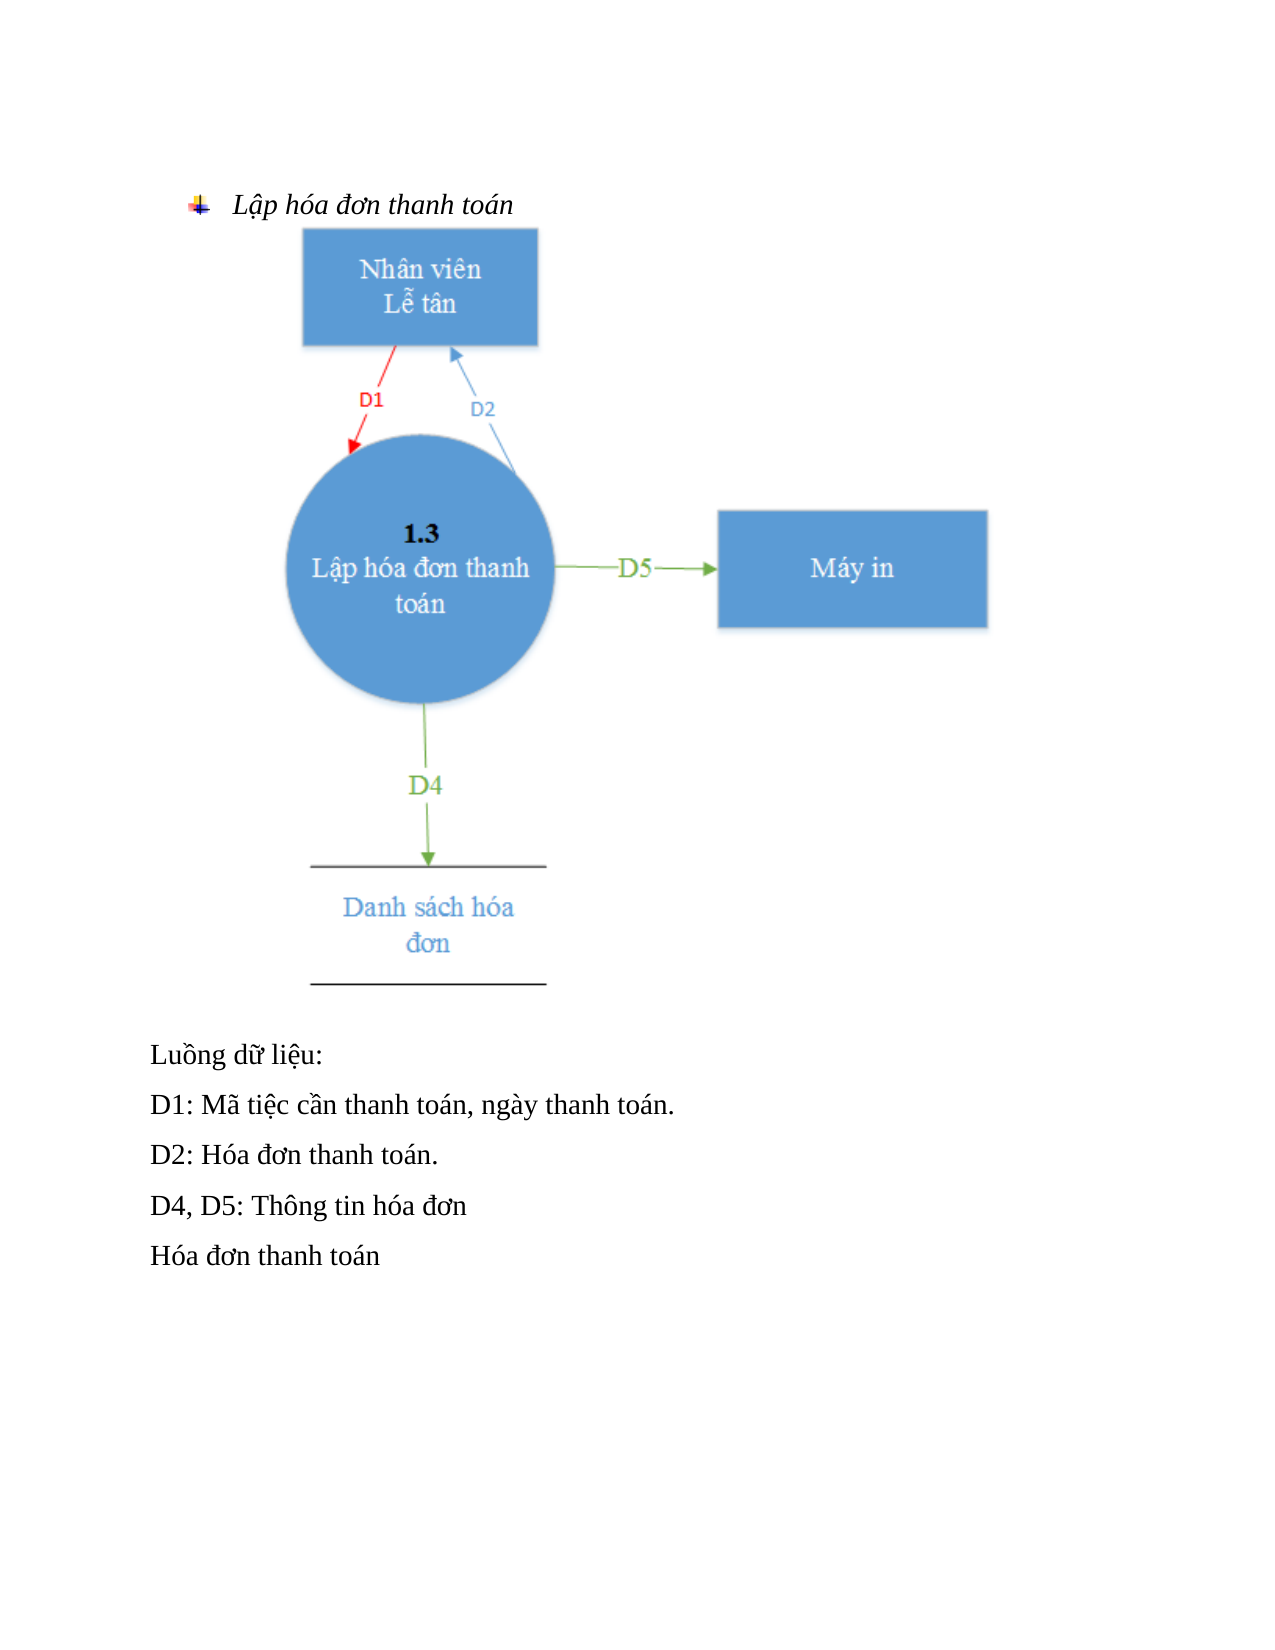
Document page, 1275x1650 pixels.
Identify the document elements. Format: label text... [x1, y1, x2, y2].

text D1: Mã tiệc cần thanh toán, ngày thanh toán. [150, 1087, 1125, 1121]
text D4, D5: Thông tin hóa đơn [150, 1188, 1125, 1221]
text Luồng dữ liệu: [150, 1037, 1125, 1071]
subtitle Lập hóa đơn thanh toán [187, 187, 1125, 221]
text Hóa đơn thanh toán [150, 1238, 1125, 1271]
text D2: Hóa đơn thanh toán. [150, 1137, 1125, 1171]
